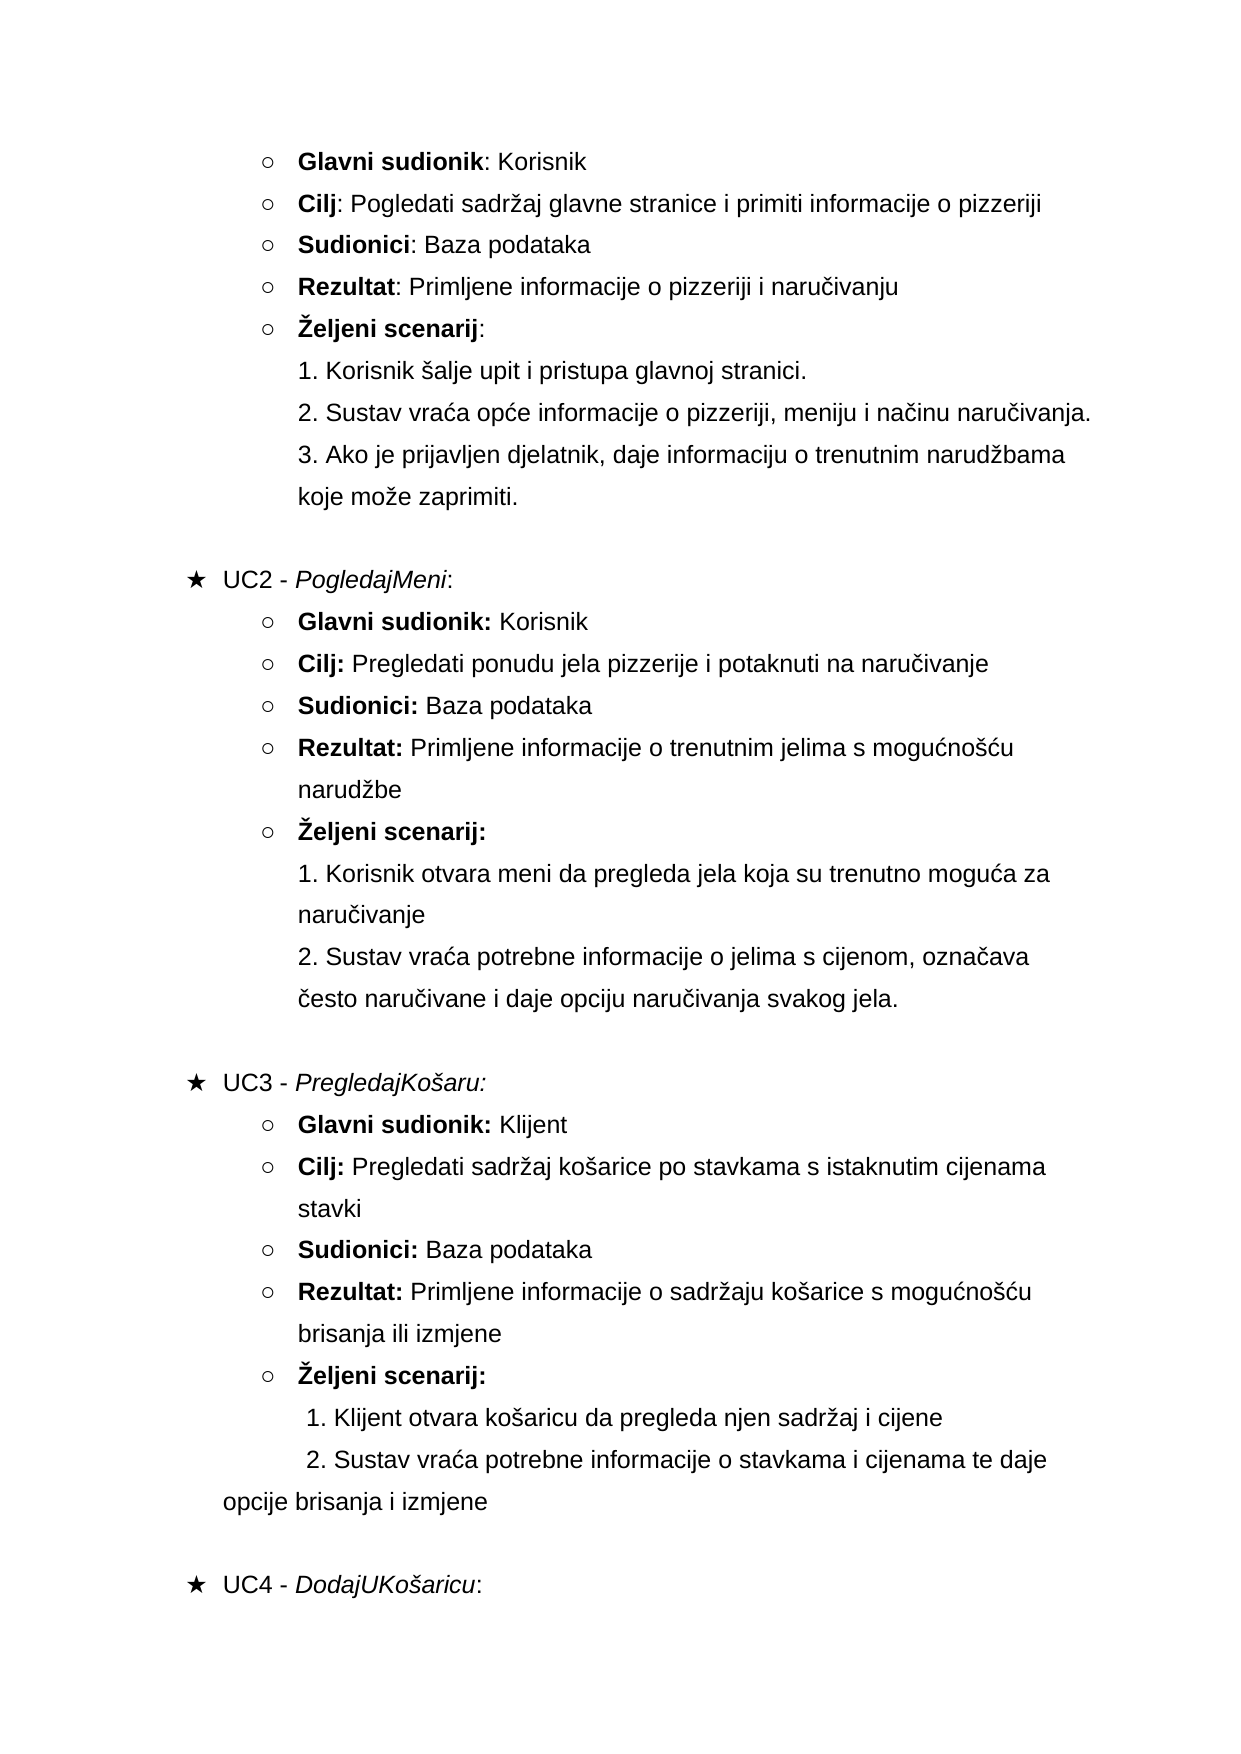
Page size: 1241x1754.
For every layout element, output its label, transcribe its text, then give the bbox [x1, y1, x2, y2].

list UC3 - PregledajKošaru: [185, 1069, 1093, 1097]
list Rezultat: Primljene informacije o trenutnim jelima s mogućnošću narudžbe [260, 734, 1093, 804]
text 1. Korisnik šalje upit i pristupa glavnoj stranici. 2. Sustav vraća opće informacije o pizzeriji, meniju i načinu naručivanja. 3. Ako je prijavljen djelatnik, daje informaciju o trenutnim narudžbama koje može zaprimiti. [298, 357, 1093, 511]
list Glavni sudionik: Korisnik [260, 608, 1093, 636]
list Rezultat: Primljene informacije o sadržaju košarice s mogućnošću brisanja ili izmjene [260, 1278, 1093, 1348]
list Cilj: Pogledati sadržaj glavne stranice i primiti informacije o pizzeriji [260, 189, 1093, 217]
list Željeni scenarij: [260, 1362, 1093, 1390]
list Sudionici: Baza podataka [260, 1236, 1093, 1264]
list Cilj: Pregledati sadržaj košarice po stavkama s istaknutim cijenama stavki [260, 1153, 1093, 1222]
list Sudionici: Baza podataka [260, 231, 1093, 259]
list Cilj: Pregledati ponudu jela pizzerije i potaknuti na naručivanje [260, 650, 1093, 678]
list Željeni scenarij: [260, 315, 1093, 343]
list UC4 - DodajUKošaricu: [185, 1571, 1093, 1599]
list UC2 - PogledajMeni: [185, 566, 1093, 594]
list Sudionici: Baza podataka [260, 692, 1093, 720]
list Glavni sudionik: Korisnik [260, 148, 1093, 176]
text 2. Sustav vraća potrebne informacije o stavkama i cijenama te daje opcije brisanja i izmjene [223, 1446, 1093, 1516]
list Željeni scenarij: 1. Korisnik otvara meni da pregleda jela koja su trenutno moguća za naručivanje 2. Sustav vraća potrebne informacije o jelima s cijenom, označava često naručivane i daje opciju naručivanja svakog jela. [260, 818, 1093, 1013]
text 1. Klijent otvara košaricu da pregleda njen sadržaj i cijene [223, 1404, 1093, 1432]
list Glavni sudionik: Klijent [260, 1111, 1093, 1139]
list Rezultat: Primljene informacije o pizzeriji i naručivanju [260, 273, 1093, 301]
